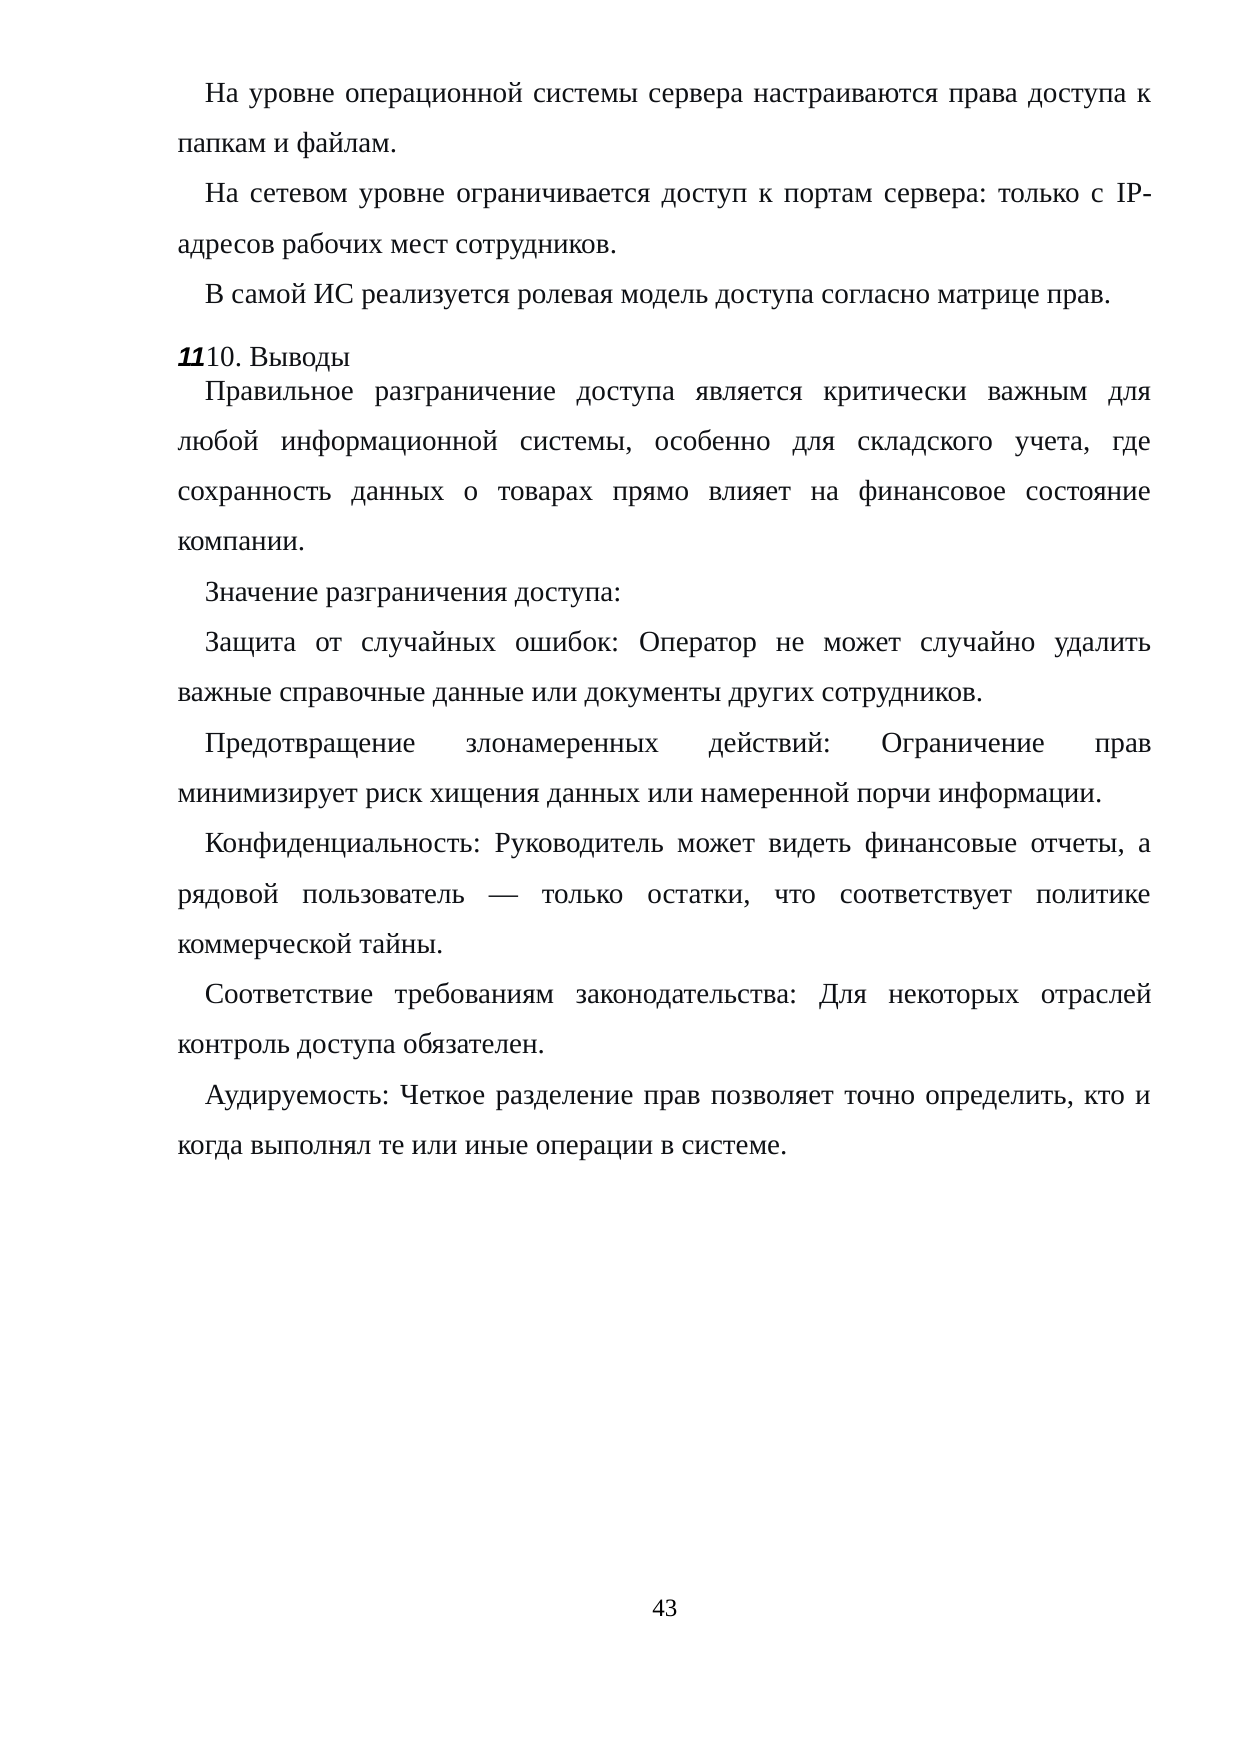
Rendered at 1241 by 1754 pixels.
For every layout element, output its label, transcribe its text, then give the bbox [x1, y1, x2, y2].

text Аудируемость: Четкое разделение прав позволяет точно определить, кто и когда выполнял те или иные операции в системе. [177, 1077, 1152, 1161]
text В самой ИС реализуется ролевая модель доступа согласно матрице прав. [177, 276, 1152, 310]
text Защита от случайных ошибок: Оператор не может случайно удалить важные справочные данные или документы других сотрудников. [177, 624, 1152, 708]
subtitle 10. Выводы [177, 339, 1152, 373]
text Соответствие требованиям законодательства: Для некоторых отраслей контроль доступа обязателен. [177, 976, 1152, 1060]
text Значение разграничения доступа: [177, 574, 1152, 607]
text Правильное разграничение доступа является критически важным для любой информационной системы, особенно для складского учета, где сохранность данных о товарах прямо влияет на финансовое состояние компании. [177, 373, 1152, 557]
text Конфиденциальность: Руководитель может видеть финансовые отчеты, а рядовой пользователь — только остатки, что соответствует политике коммерческой тайны. [177, 825, 1152, 959]
text На сетевом уровне ограничивается доступ к портам сервера: только с IP-адресов рабочих мест сотрудников. [177, 176, 1152, 259]
text На уровне операционной системы сервера настраиваются права доступа к папкам и файлам. [177, 75, 1152, 159]
text Предотвращение злонамеренных действий: Ограничение прав минимизирует риск хищения данных или намеренной порчи информации. [177, 725, 1152, 809]
